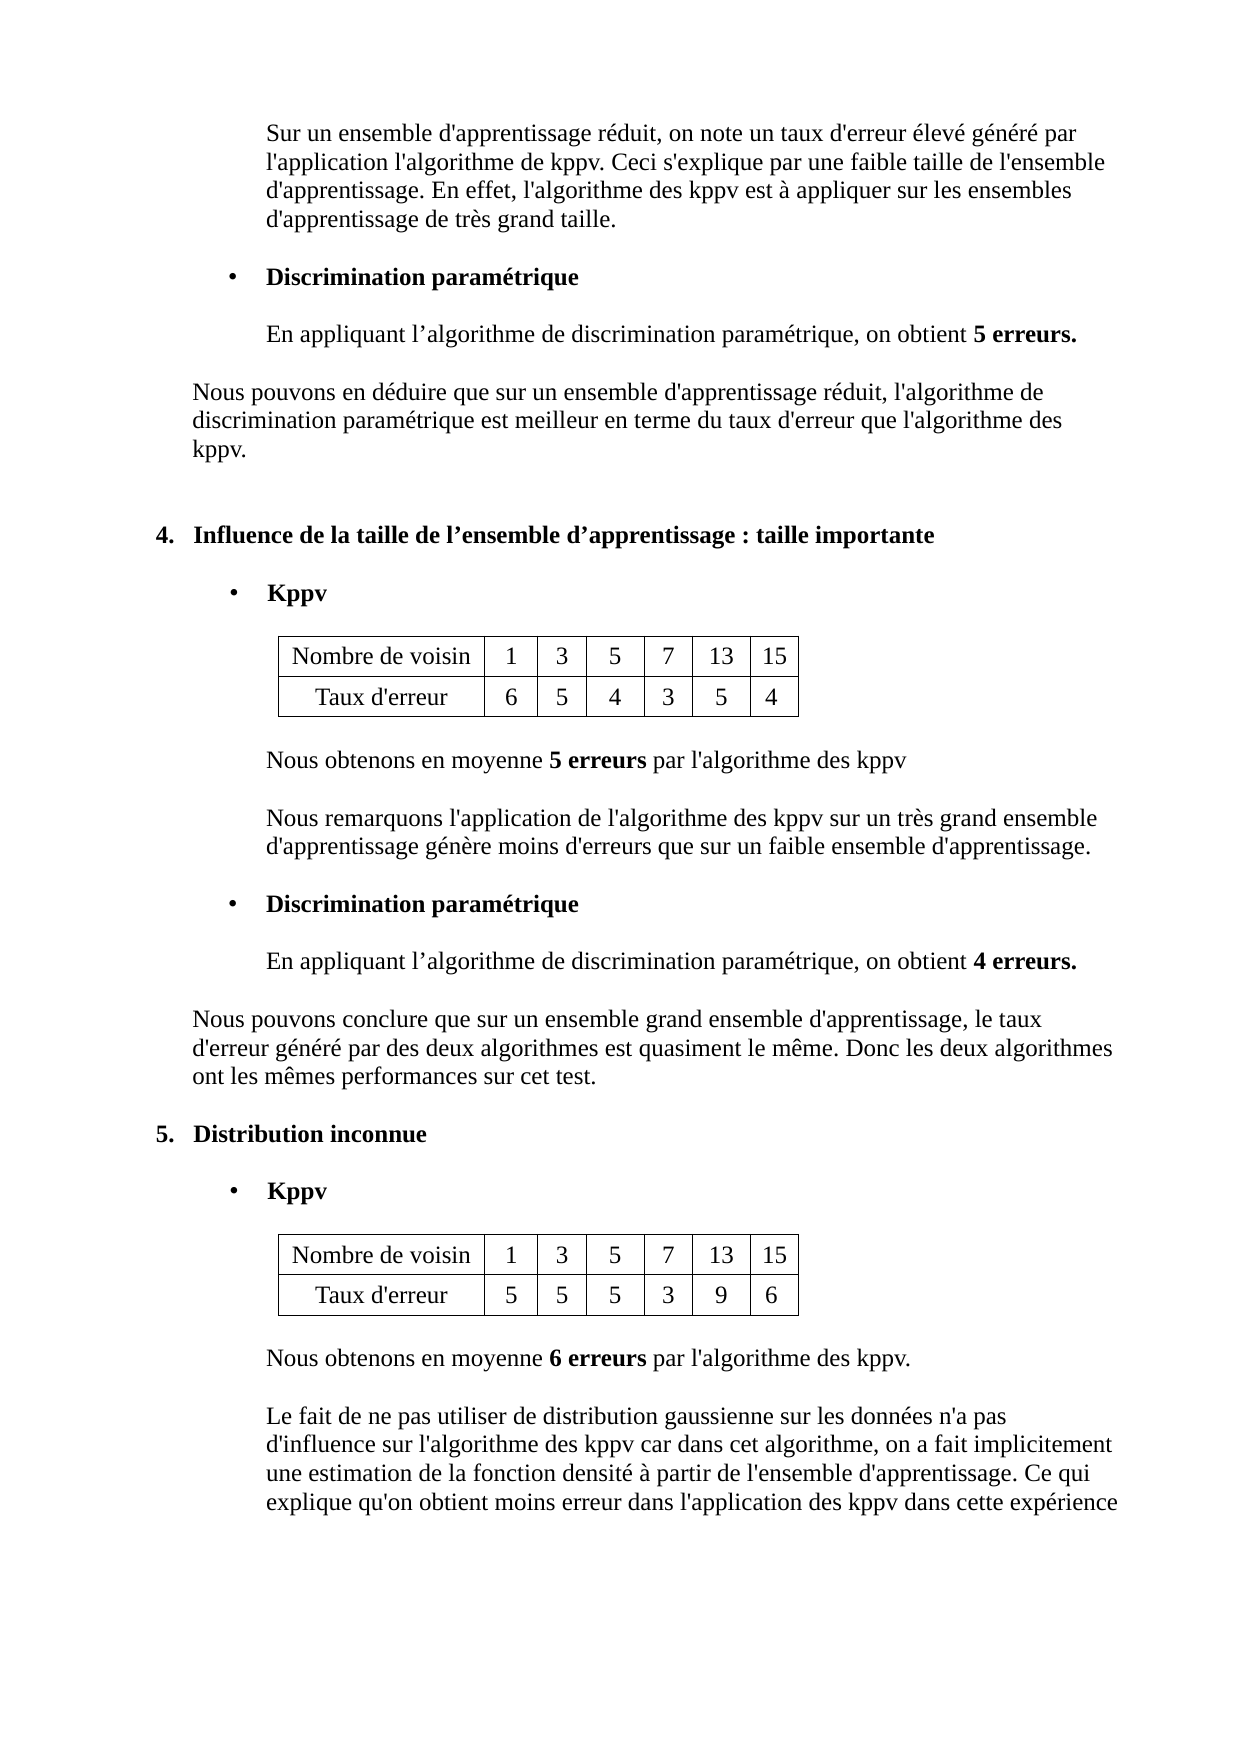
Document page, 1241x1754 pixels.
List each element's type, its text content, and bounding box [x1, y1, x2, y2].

table_header 7 [645, 1235, 692, 1274]
list Influence de la taille de l’ensemble d’apprentissage : taille importante [156, 521, 1122, 549]
table_header Nombre de voisin [279, 637, 484, 676]
table_header 13 [693, 1235, 750, 1274]
list Distribution inconnue [156, 1119, 1122, 1148]
text Nous remarquons l'application de l'algorithme des kppv sur un très grand ensemble d'apprentissage génère moins d'erreurs que sur un faible ensemble d'apprentissage. [118, 803, 1122, 860]
table_cell 3 [645, 677, 692, 716]
table_cell 9 [693, 1275, 750, 1314]
table_cell 3 [645, 1275, 692, 1314]
table_cell 6 [751, 1275, 798, 1314]
table_header 1 [485, 1235, 537, 1274]
list Discrimination paramétrique [228, 262, 1122, 291]
text Nous pouvons en déduire que sur un ensemble d'apprentissage réduit, l'algorithme de discrimination paramétrique est meilleur en terme du taux d'erreur que l'algorithme des kppv. [118, 377, 1122, 463]
table_cell 5 [587, 1275, 644, 1314]
table_header 3 [538, 1235, 586, 1274]
table_header 3 [538, 637, 586, 676]
table_header Nombre de voisin [279, 1235, 484, 1274]
text Nous obtenons en moyenne 5 erreurs par l'algorithme des kppv [118, 745, 1122, 774]
table_cell 6 [485, 677, 537, 716]
table_cell Taux d'erreur [279, 1275, 484, 1314]
text Nous pouvons conclure que sur un ensemble grand ensemble d'apprentissage, le taux d'erreur généré par des deux algorithmes est quasiment le même. Donc les deux algorithmes ont les mêmes performances sur cet test. [118, 1004, 1122, 1090]
table_cell 5 [693, 677, 750, 716]
text En appliquant l’algorithme de discrimination paramétrique, on obtient 4 erreurs. [228, 946, 1122, 975]
text Le fait de ne pas utiliser de distribution gaussienne sur les données n'a pas d'influence sur l'algorithme des kppv car dans cet algorithme, on a fait implicitement une estimation de la fonction densité à partir de l'ensemble d'apprentissage. Ce qui explique qu'on obtient moins erreur dans l'application des kppv dans cette expérience [118, 1401, 1122, 1516]
table_header 15 [751, 637, 798, 676]
list Discrimination paramétrique [228, 889, 1122, 918]
text Nous obtenons en moyenne 6 erreurs par l'algorithme des kppv. [118, 1343, 1122, 1372]
table_cell 5 [538, 677, 586, 716]
list Kppv [229, 578, 1122, 607]
table_cell 4 [587, 677, 644, 716]
table_header 1 [485, 637, 537, 676]
table_cell 5 [485, 1275, 537, 1314]
list Kppv [229, 1176, 1122, 1205]
text En appliquant l’algorithme de discrimination paramétrique, on obtient 5 erreurs. [118, 319, 1122, 348]
table_header 5 [587, 637, 644, 676]
table_header 15 [751, 1235, 798, 1274]
table_cell 5 [538, 1275, 586, 1314]
text Sur un ensemble d'apprentissage réduit, on note un taux d'erreur élevé généré par l'application l'algorithme de kppv. Ceci s'explique par une faible taille de l'ensemble d'apprentissage. En effet, l'algorithme des kppv est à appliquer sur les ensembles d'apprentissage de très grand taille. [118, 118, 1122, 233]
table_header 7 [645, 637, 692, 676]
table_cell 4 [751, 677, 798, 716]
table_header 13 [693, 637, 750, 676]
table_header 5 [587, 1235, 644, 1274]
table_cell Taux d'erreur [279, 677, 484, 716]
